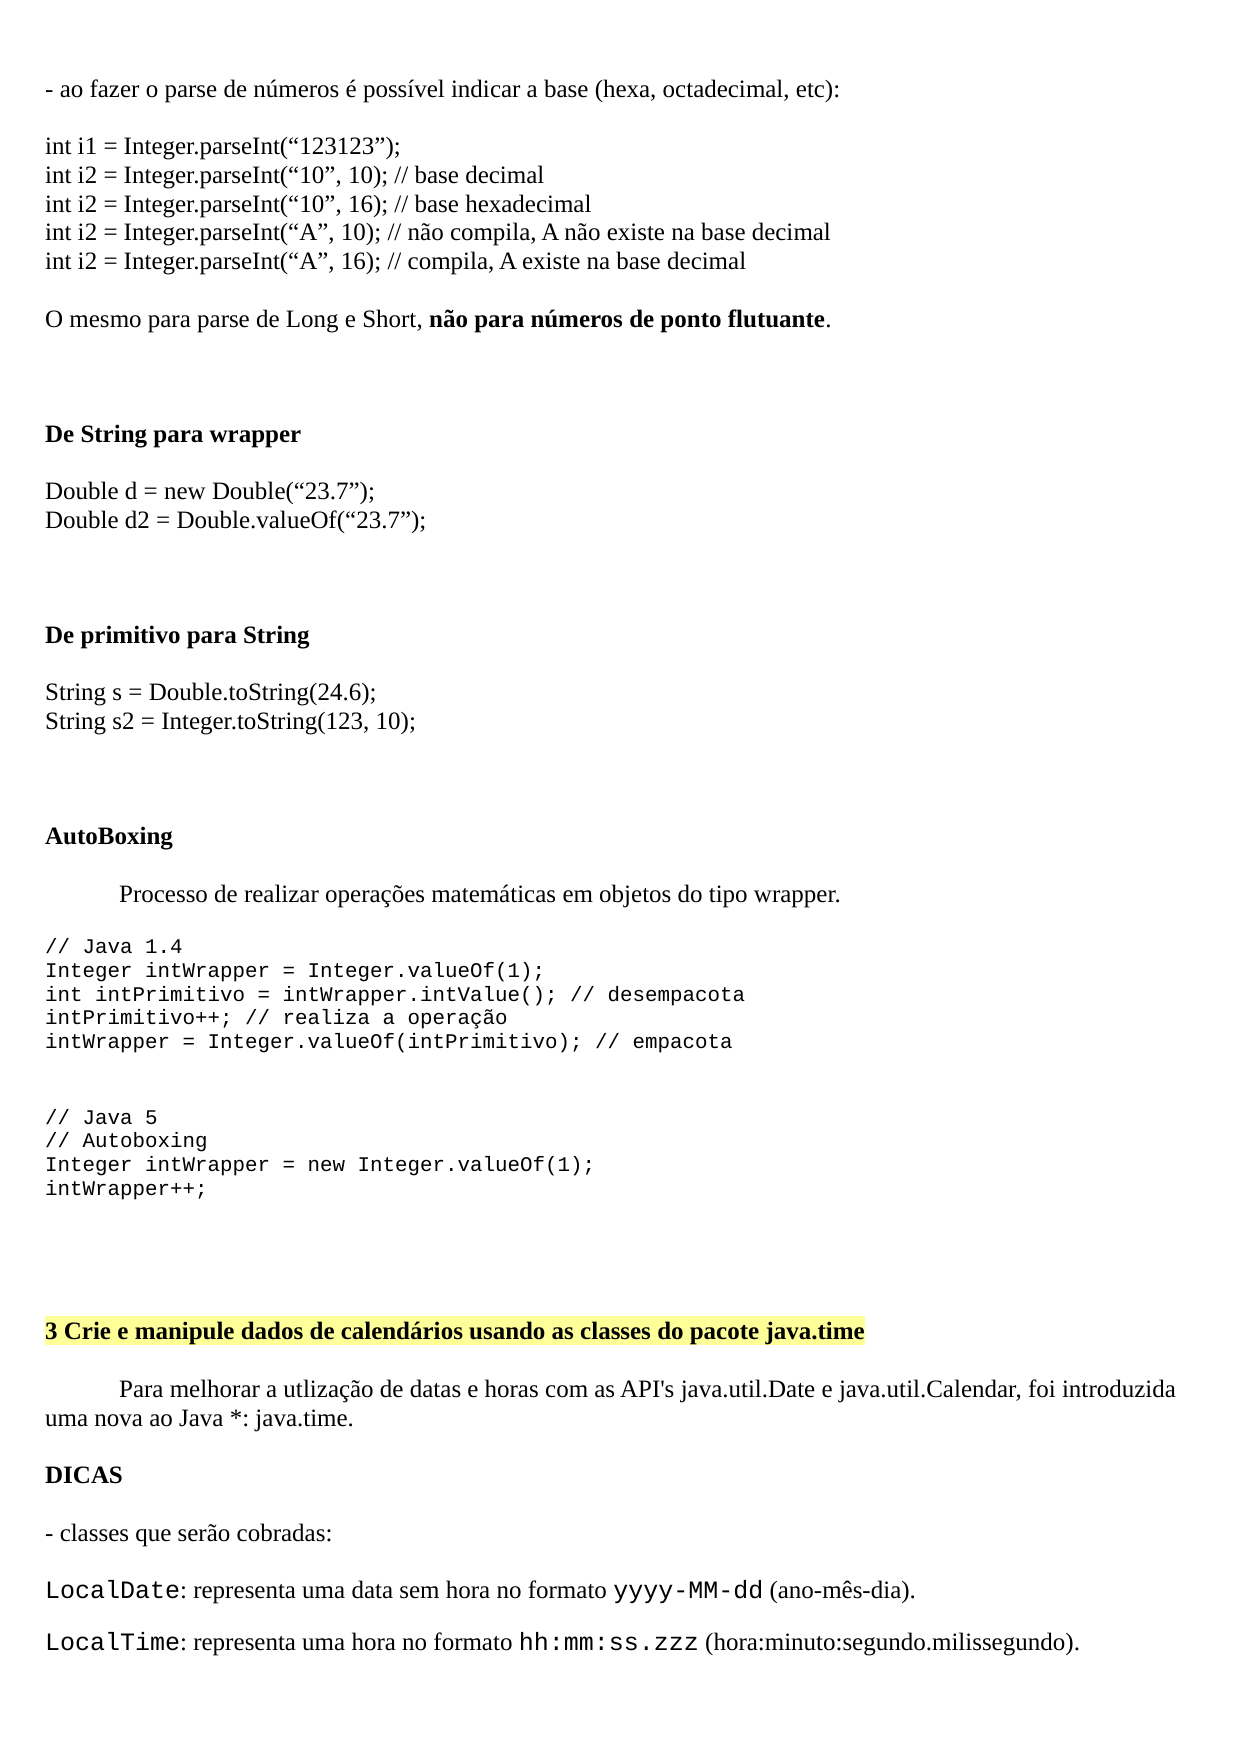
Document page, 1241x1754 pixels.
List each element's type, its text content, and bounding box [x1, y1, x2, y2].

text String s2 = Integer.toString(123, 10); [45, 706, 1196, 735]
text Double d = new Double(“23.7”); [45, 476, 1196, 505]
text De primitivo para String [45, 620, 1196, 649]
text DICAS [45, 1460, 1196, 1489]
text - classes que serão cobradas: [45, 1518, 1196, 1546]
text String s = Double.toString(24.6); [45, 677, 1196, 706]
text De String para wrapper [45, 419, 1196, 447]
text int i2 = Integer.parseInt(“10”, 16); // base hexadecimal [45, 189, 1196, 217]
text LocalTime: representa uma hora no formato hh:mm:ss.zzz (hora:minuto:segundo.milissegundo). [45, 1627, 1196, 1658]
text int i2 = Integer.parseInt(“10”, 10); // base decimal [45, 160, 1196, 189]
text LocalDate: representa uma data sem hora no formato yyyy-MM-dd (ano-mês-dia). [45, 1575, 1196, 1606]
text - ao fazer o parse de números é possível indicar a base (hexa, octadecimal, etc): [45, 74, 1196, 102]
text intWrapper = Integer.valueOf(intPrimitivo); // empacota [45, 1031, 1196, 1054]
text intWrapper++; [45, 1178, 1196, 1201]
text Integer intWrapper = new Integer.valueOf(1); [45, 1154, 1196, 1178]
text Para melhorar a utlização de datas e horas com as API's java.util.Date e java.util.Calendar, foi introduzida uma nova ao Java *: java.time. [45, 1374, 1196, 1431]
text AutoBoxing [45, 821, 1196, 850]
text // Java 1.4 [45, 936, 1196, 960]
text int intPrimitivo = intWrapper.intValue(); // desempacota [45, 983, 1196, 1007]
text int i2 = Integer.parseInt(“A”, 16); // compila, A existe na base decimal [45, 246, 1196, 275]
text Double d2 = Double.valueOf(“23.7”); [45, 505, 1196, 534]
text O mesmo para parse de Long e Short, não para números de ponto flutuante. [45, 304, 1196, 332]
text // Autoboxing [45, 1131, 1196, 1154]
text 3 Crie e manipule dados de calendários usando as classes do pacote java.time [45, 1316, 1196, 1345]
text int i1 = Integer.parseInt(“123123”); [45, 131, 1196, 160]
text Processo de realizar operações matemáticas em objetos do tipo wrapper. [45, 879, 1196, 907]
text Integer intWrapper = Integer.valueOf(1); [45, 960, 1196, 983]
text intPrimitivo++; // realiza a operação [45, 1007, 1196, 1031]
text int i2 = Integer.parseInt(“A”, 10); // não compila, A não existe na base decimal [45, 217, 1196, 246]
text // Java 5 [45, 1107, 1196, 1131]
